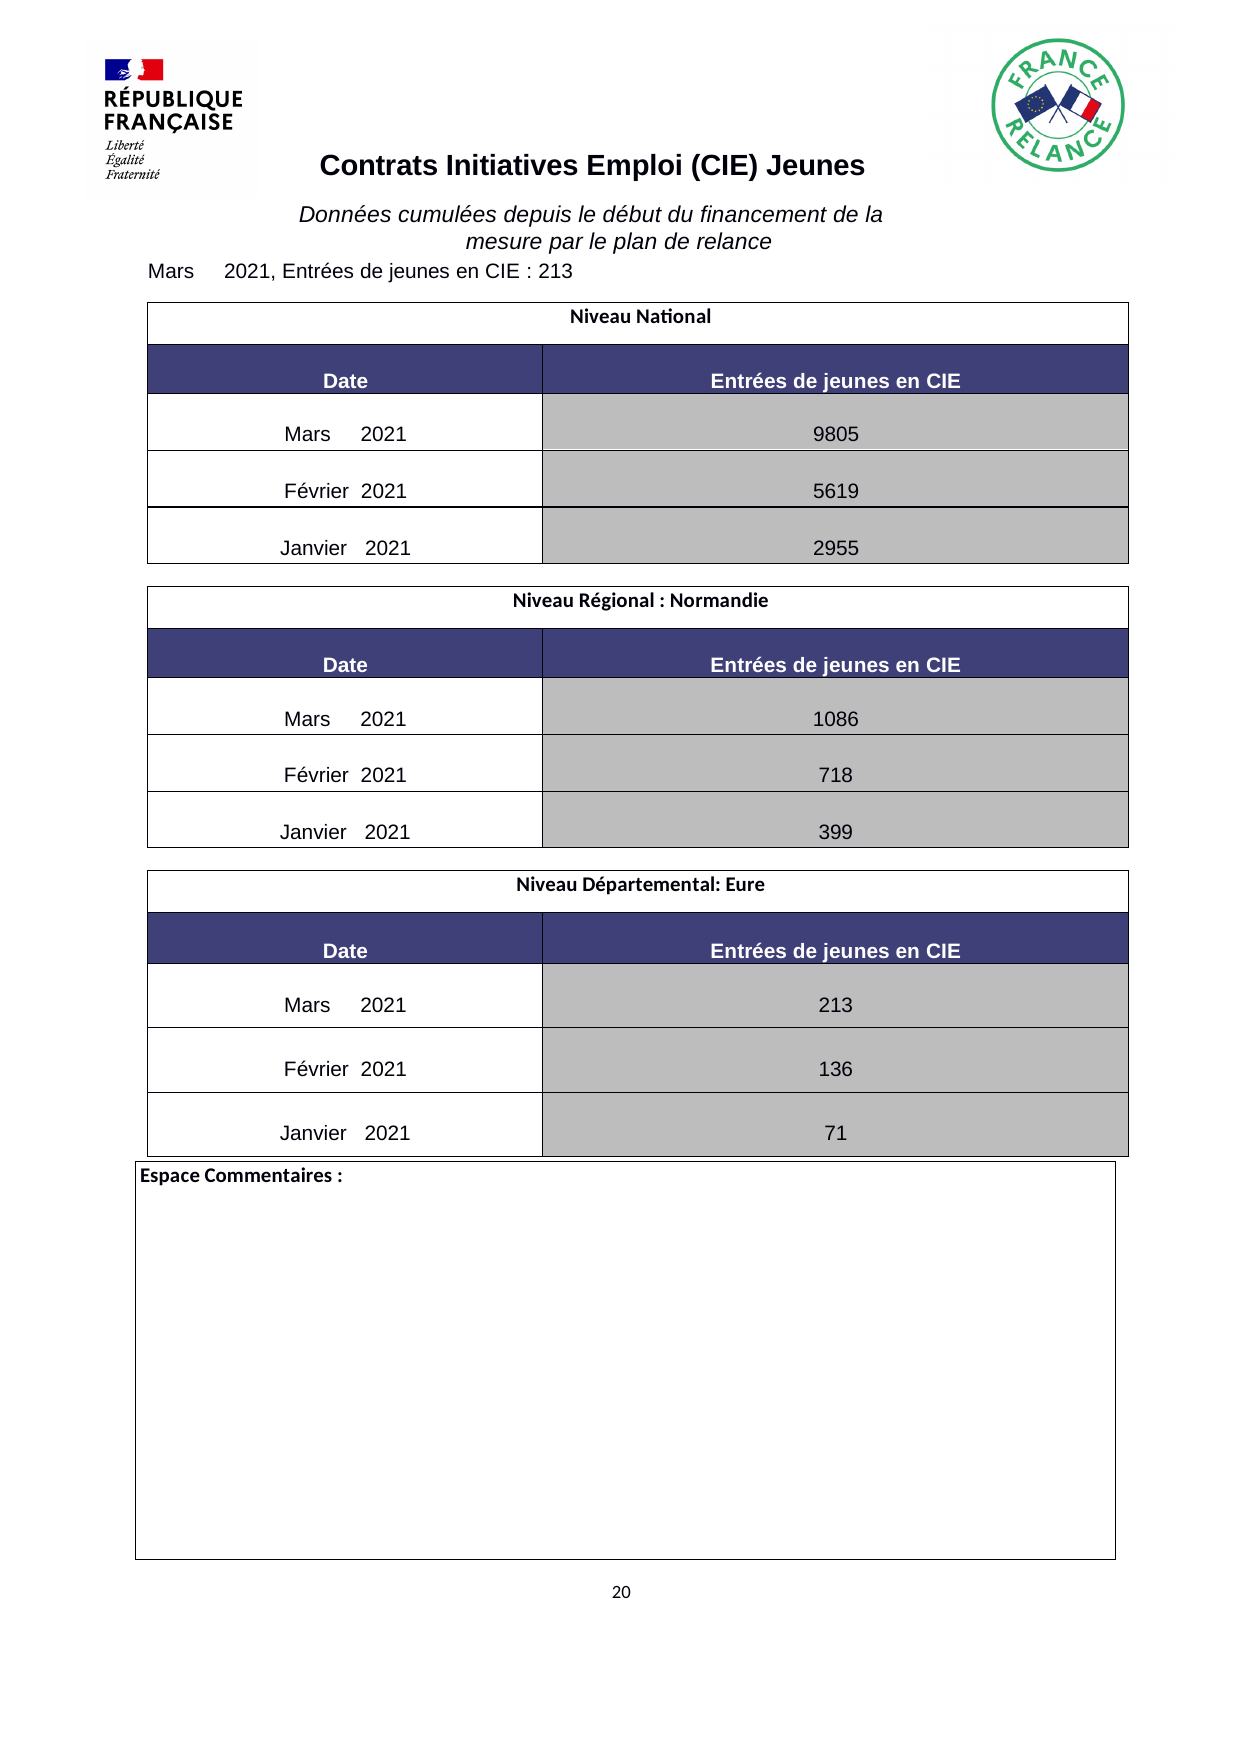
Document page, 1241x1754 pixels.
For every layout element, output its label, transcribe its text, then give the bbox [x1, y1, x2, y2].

table_cell 213 [543, 964, 1128, 1027]
table_cell Janvier 2021 [148, 1093, 542, 1156]
table_cell Date [148, 913, 542, 963]
table_cell Mars 2021 [148, 678, 542, 734]
table_cell 136 [543, 1028, 1128, 1092]
text Contrats Initiatives Emploi (CIE) Jeunes [263, 148, 926, 181]
table_cell Entrées de jeunes en CIE [543, 913, 1128, 963]
table_cell 718 [543, 735, 1128, 791]
table_cell 9805 [543, 394, 1128, 449]
table_cell 399 [543, 792, 1128, 847]
table_header Niveau Départemental: Eure [148, 871, 1128, 912]
text Données cumulées depuis le début du financement de la mesure par le plan de relance [148, 200, 1093, 254]
text Mars 2021, Entrées de jeunes en CIE : 213 [148, 259, 1093, 283]
table_cell 1086 [543, 678, 1128, 734]
table_header Niveau Régional : Normandie [148, 587, 1128, 628]
table_cell 2955 [543, 508, 1128, 563]
table_cell Février 2021 [148, 1028, 542, 1092]
table_cell Mars 2021 [148, 964, 542, 1027]
picture [84, 39, 263, 200]
text 20 [0, 1580, 1238, 1603]
table_cell Janvier 2021 [148, 508, 542, 563]
table_cell 71 [543, 1093, 1128, 1156]
table_cell Date [148, 345, 542, 393]
picture [926, 17, 1189, 185]
text Espace Commentaires : [135, 1162, 1115, 1187]
table_cell 5619 [543, 451, 1128, 506]
table_cell Entrées de jeunes en CIE [543, 345, 1128, 393]
table_cell Mars 2021 [148, 394, 542, 449]
table_cell Février 2021 [148, 735, 542, 791]
table_cell Entrées de jeunes en CIE [543, 629, 1128, 677]
table_cell Février 2021 [148, 451, 542, 506]
table_cell Date [148, 629, 542, 677]
table_header Niveau National [148, 303, 1128, 344]
table_cell Janvier 2021 [148, 792, 542, 847]
